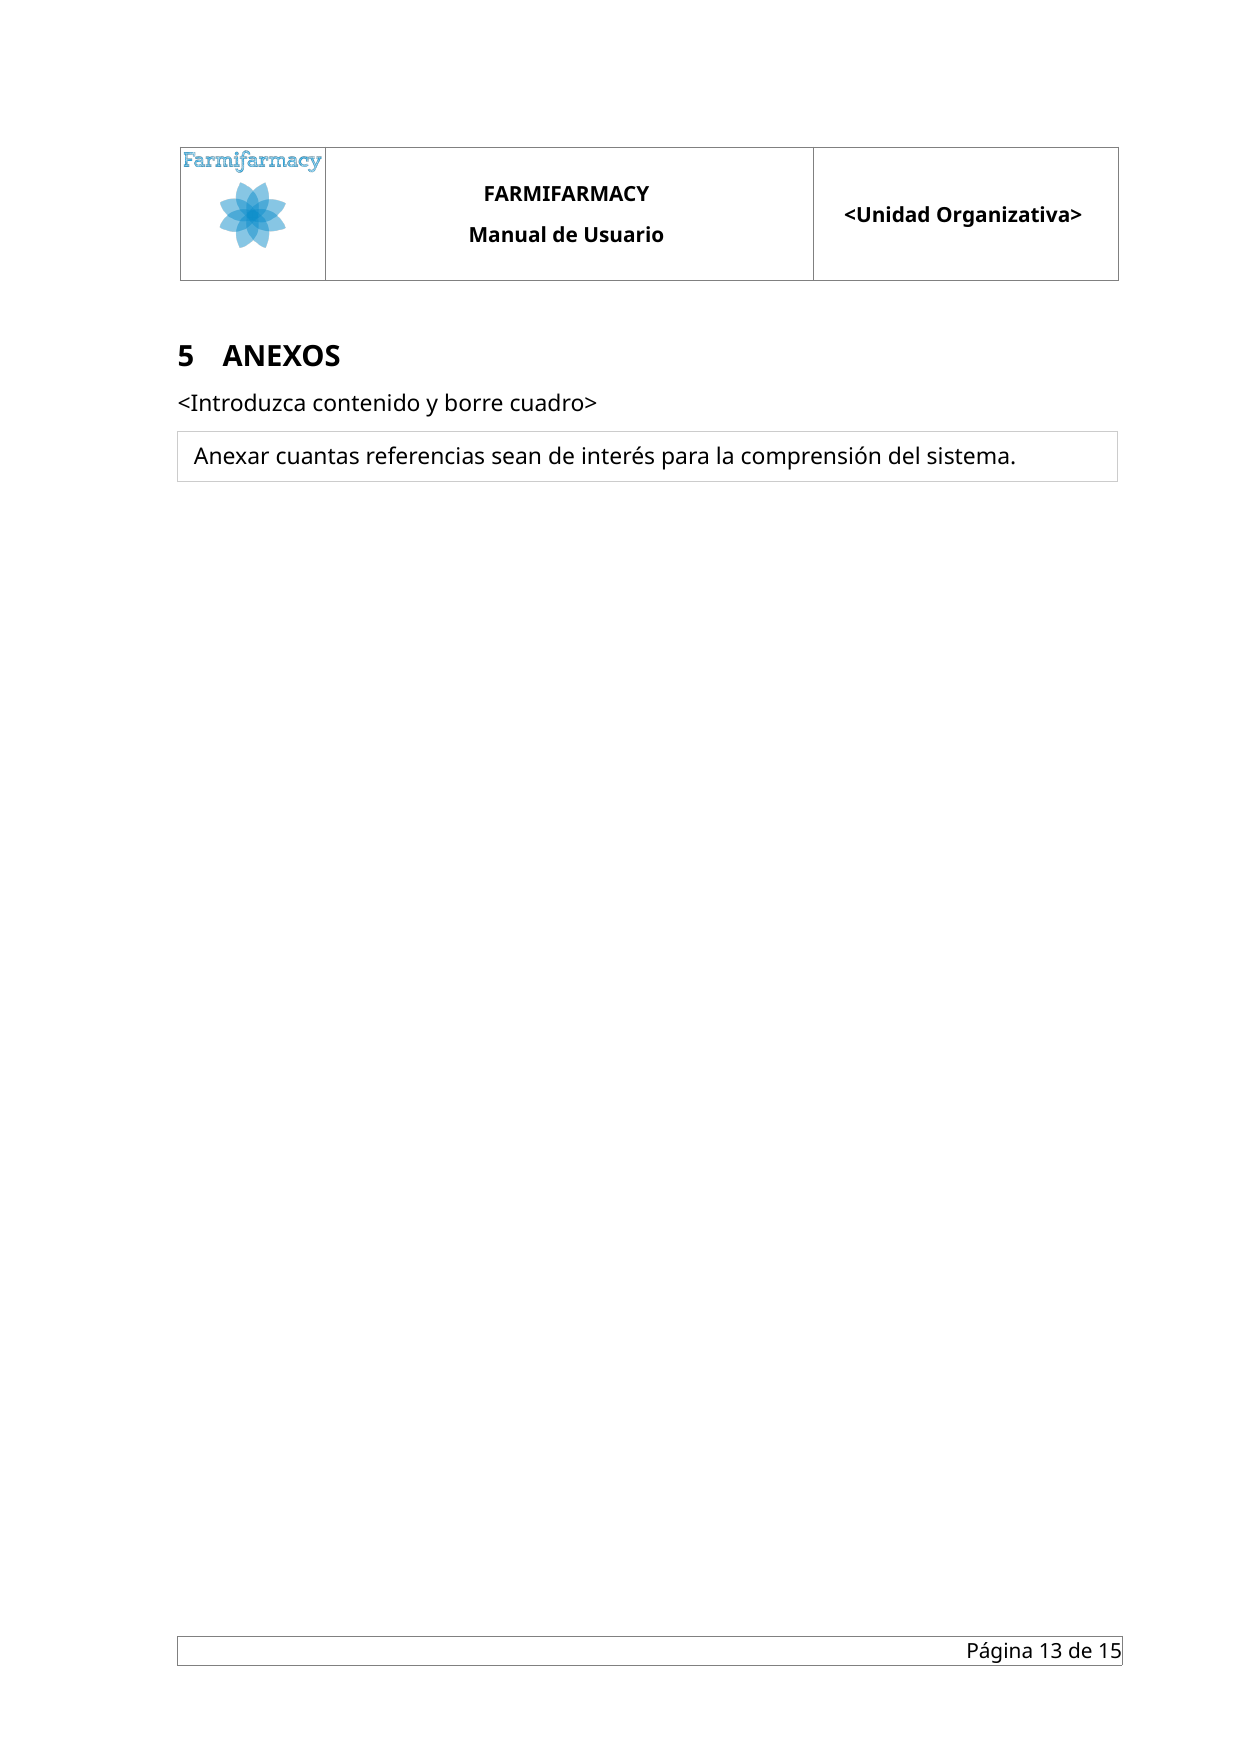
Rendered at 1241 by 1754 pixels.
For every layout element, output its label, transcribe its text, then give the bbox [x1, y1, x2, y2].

text Anexar cuantas referencias sean de interés para la comprensión del sistema. [194, 440, 1101, 471]
subtitle ANEXOS [177, 335, 1122, 374]
text <Introduzca contenido y borre cuadro> [177, 387, 1122, 418]
